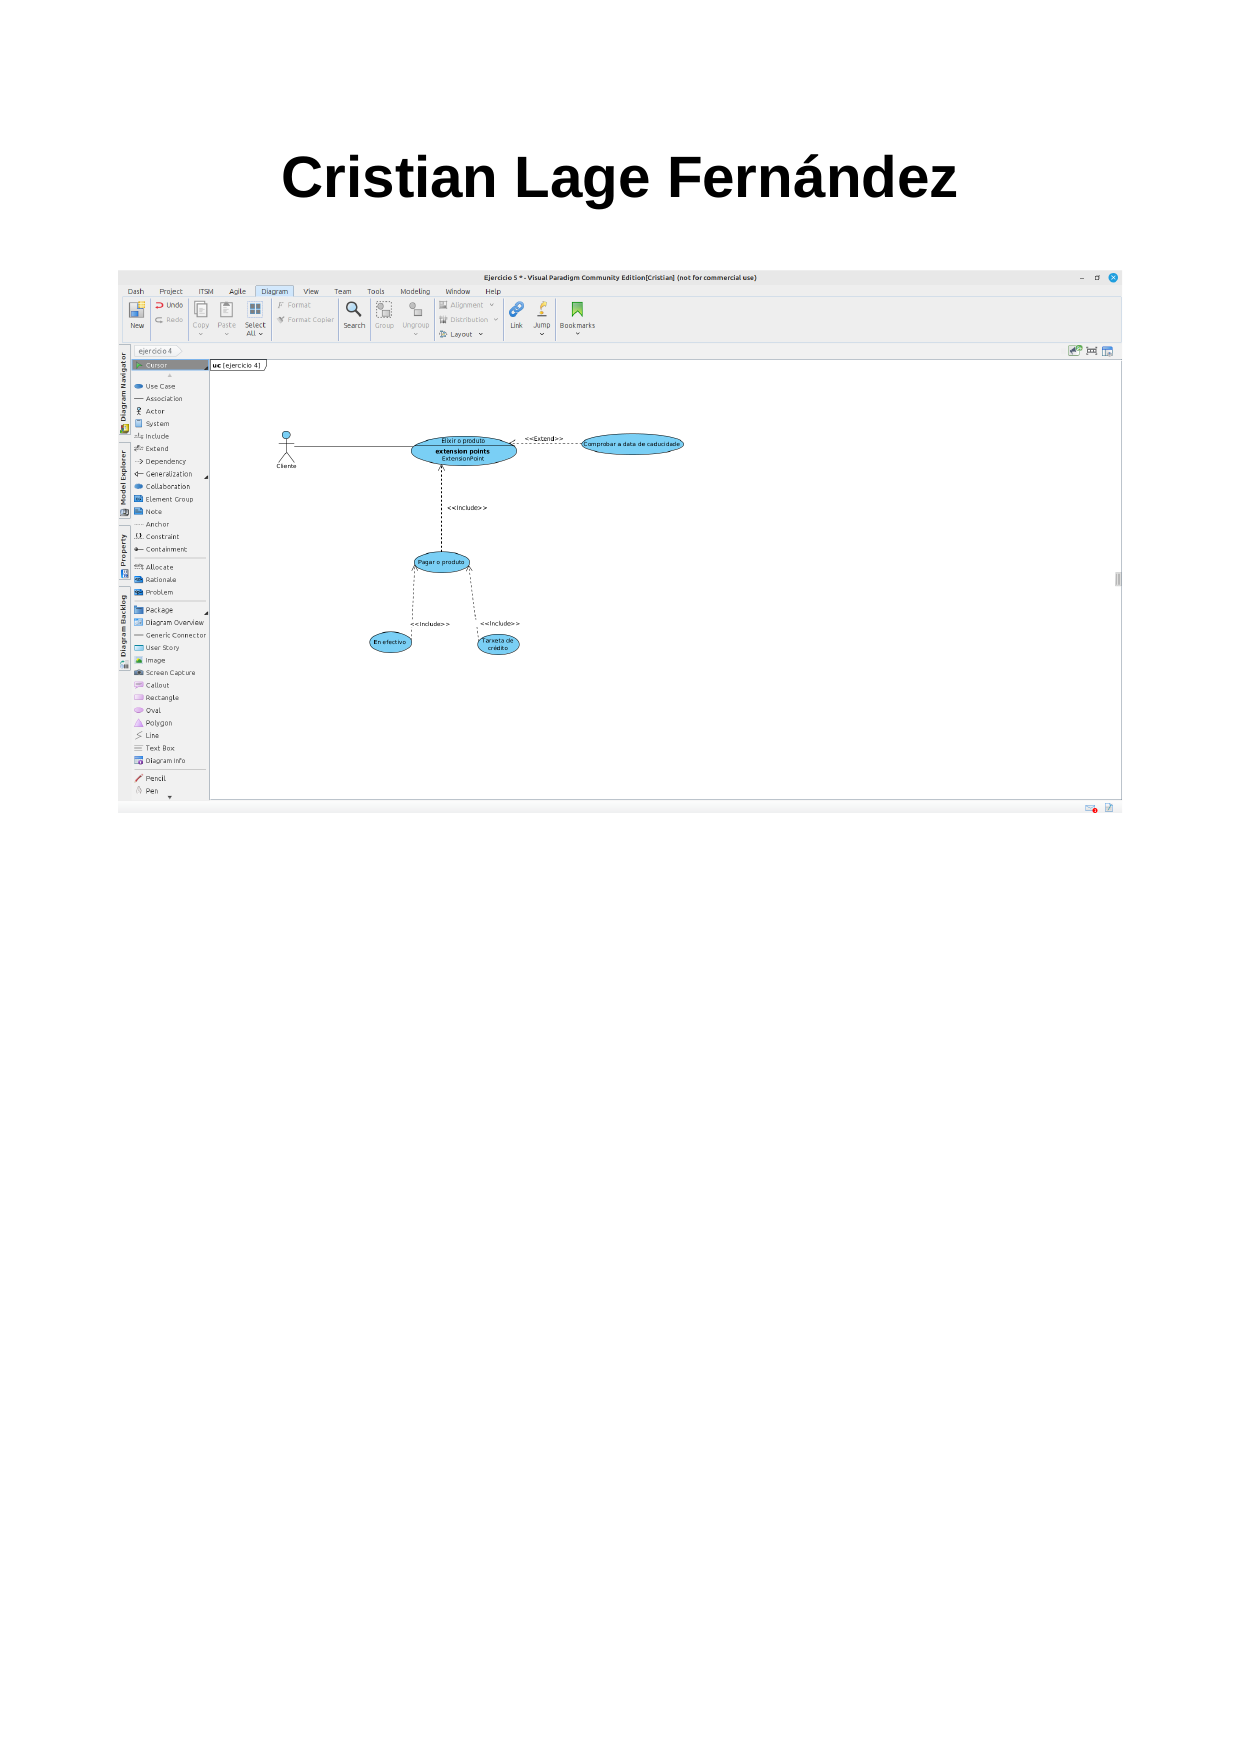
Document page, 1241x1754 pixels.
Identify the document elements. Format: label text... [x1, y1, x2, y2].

picture [118, 270, 1123, 814]
title Cristian Lage Fernández [118, 143, 1122, 210]
